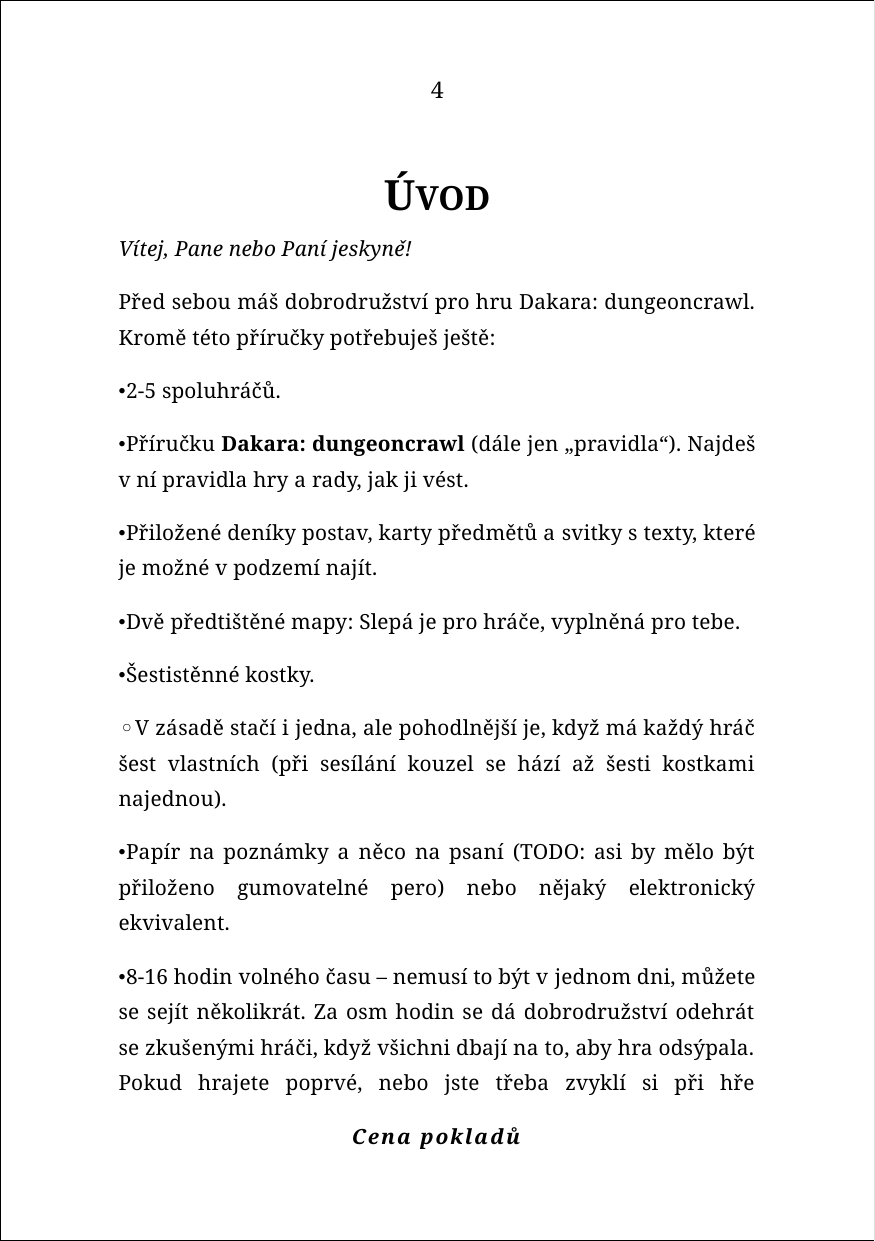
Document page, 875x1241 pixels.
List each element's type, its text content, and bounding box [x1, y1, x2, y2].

list Šestistěnné kostky. [118, 660, 756, 688]
list Papír na poznámky a⁠ něco na psaní (TODO: asi by mělo být přiloženo gumovatelné pero) nebo nějaký elektronický ekvivalent. [118, 837, 756, 937]
list Dvě předtištěné mapy: Slepá je pro hráče, vyplněná pro tebe. [118, 607, 756, 635]
subtitle Úvod [118, 166, 756, 222]
list Příručku Dakara: dungeoncrawl (dále jen „pravidla“). Najdeš v⁠ ní pravidla hry a⁠ rady, jak ji vést. [118, 429, 756, 493]
text Před sebou máš dobrodružství pro hru Dakara: dungeoncrawl. Kromě této příručky potřebuješ ještě: [118, 287, 756, 351]
list V⁠ zásadě stačí i⁠ jedna, ale pohodlnější je, když má každý hráč šest vlastních (při sesílání kouzel se hází až šesti kostkami najednou). [118, 713, 756, 813]
list Přiložené deníky postav, karty předmětů a⁠ svitky s⁠ texty, které je možné v⁠ podzemí najít. [118, 518, 756, 582]
list 2-5 spoluhráčů. [118, 376, 756, 404]
list 8-16 hodin volného času – nemusí to být v⁠ jednom dni, můžete se sejít několikrát. Za osm hodin se dá dobrodružství odehrát se zkušenými hráči, když všichni dbají na to, aby hra odsýpala. Pokud hrajete poprvé, nebo jste třeba zvyklí si při hře [118, 962, 756, 1097]
text Vítej, Pane nebo Paní jeskyně! [118, 234, 756, 262]
